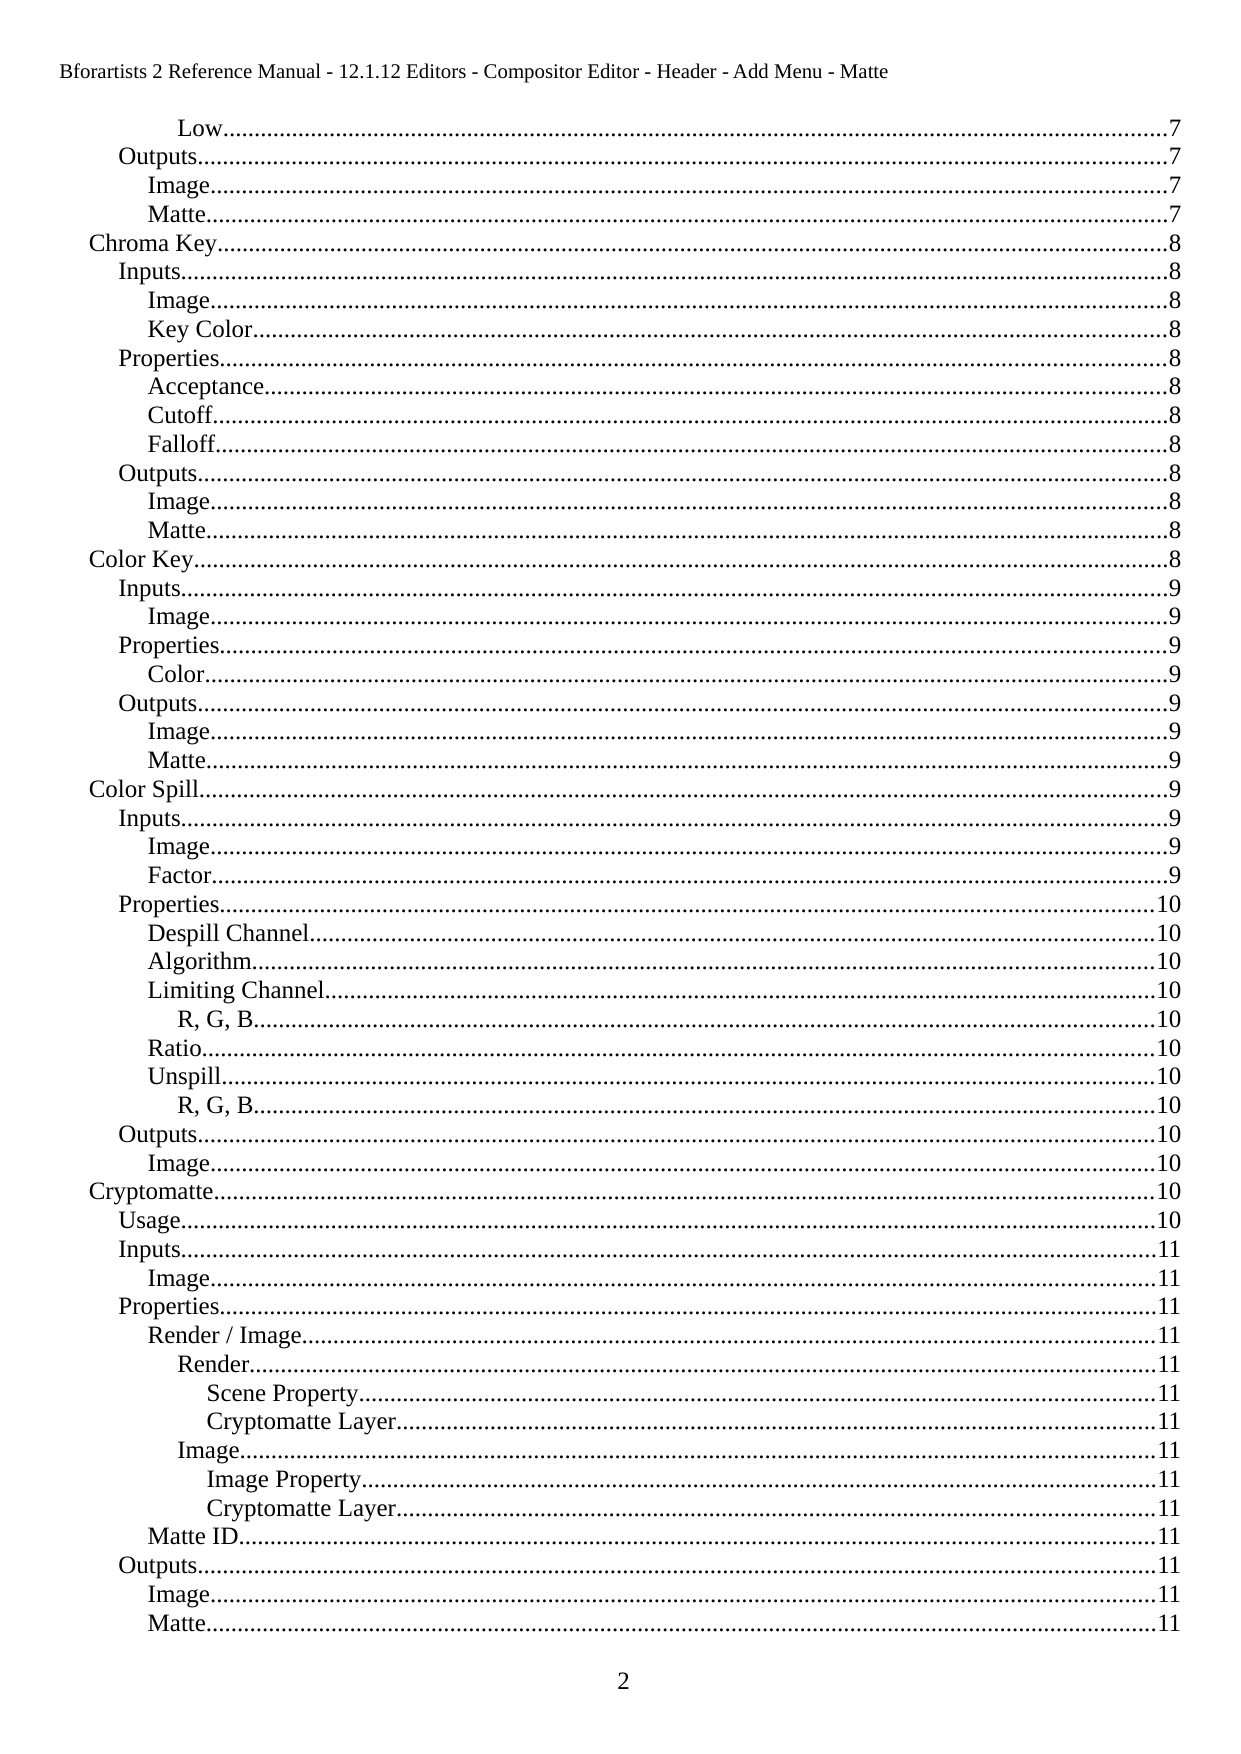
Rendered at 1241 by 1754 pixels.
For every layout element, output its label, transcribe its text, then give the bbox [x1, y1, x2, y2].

text Scene Property 11 [206, 1378, 1181, 1406]
text Image 11 [177, 1435, 1181, 1464]
text Image 9 [147, 601, 1181, 630]
text Image 9 [147, 716, 1181, 745]
text Image 11 [147, 1263, 1181, 1291]
text Limiting Channel 10 [147, 975, 1181, 1004]
text Inputs 9 [118, 573, 1181, 601]
text Matte 9 [147, 745, 1181, 774]
text Algorithm 10 [147, 946, 1181, 975]
text Inputs 8 [118, 256, 1181, 285]
text Image 7 [147, 170, 1181, 199]
text Outputs 7 [118, 141, 1181, 170]
text Cryptomatte Layer 11 [206, 1493, 1181, 1521]
text Render 11 [177, 1349, 1181, 1378]
text Outputs 8 [118, 458, 1181, 486]
text Despill Channel 10 [147, 918, 1181, 946]
text Ratio 10 [147, 1033, 1181, 1061]
text Acceptance 8 [147, 371, 1181, 400]
text Factor 9 [147, 860, 1181, 889]
text Key Color 8 [147, 314, 1181, 343]
text Outputs 9 [118, 688, 1181, 716]
text Image 9 [147, 831, 1181, 860]
text Color Key 8 [88, 544, 1181, 573]
text Matte ID 11 [147, 1521, 1181, 1550]
text R, G, B 10 [177, 1004, 1181, 1033]
text Matte 11 [147, 1608, 1181, 1636]
text Falloff 8 [147, 429, 1181, 458]
text Chroma Key 8 [88, 228, 1181, 256]
text Image 8 [147, 486, 1181, 515]
text Inputs 11 [118, 1234, 1181, 1263]
text Image 11 [147, 1579, 1181, 1608]
text Matte 8 [147, 515, 1181, 544]
text Outputs 11 [118, 1550, 1181, 1579]
text Cryptomatte Layer 11 [206, 1406, 1181, 1435]
text Unspill 10 [147, 1061, 1181, 1090]
text Usage 10 [118, 1205, 1181, 1234]
text Properties 11 [118, 1291, 1181, 1320]
text Properties 9 [118, 630, 1181, 659]
text Low 7 [177, 113, 1181, 141]
text Outputs 10 [118, 1119, 1181, 1148]
text Properties 10 [118, 889, 1181, 918]
text Color 9 [147, 659, 1181, 688]
text R, G, B 10 [177, 1090, 1181, 1119]
text Cutoff 8 [147, 400, 1181, 429]
text Properties 8 [118, 343, 1181, 371]
text Matte 7 [147, 199, 1181, 228]
text Color Spill 9 [88, 774, 1181, 803]
text Image 10 [147, 1148, 1181, 1176]
text Cryptomatte 10 [88, 1176, 1181, 1205]
text Image Property 11 [206, 1464, 1181, 1493]
text Image 8 [147, 285, 1181, 314]
text Inputs 9 [118, 803, 1181, 831]
text Render / Image 11 [147, 1320, 1181, 1349]
